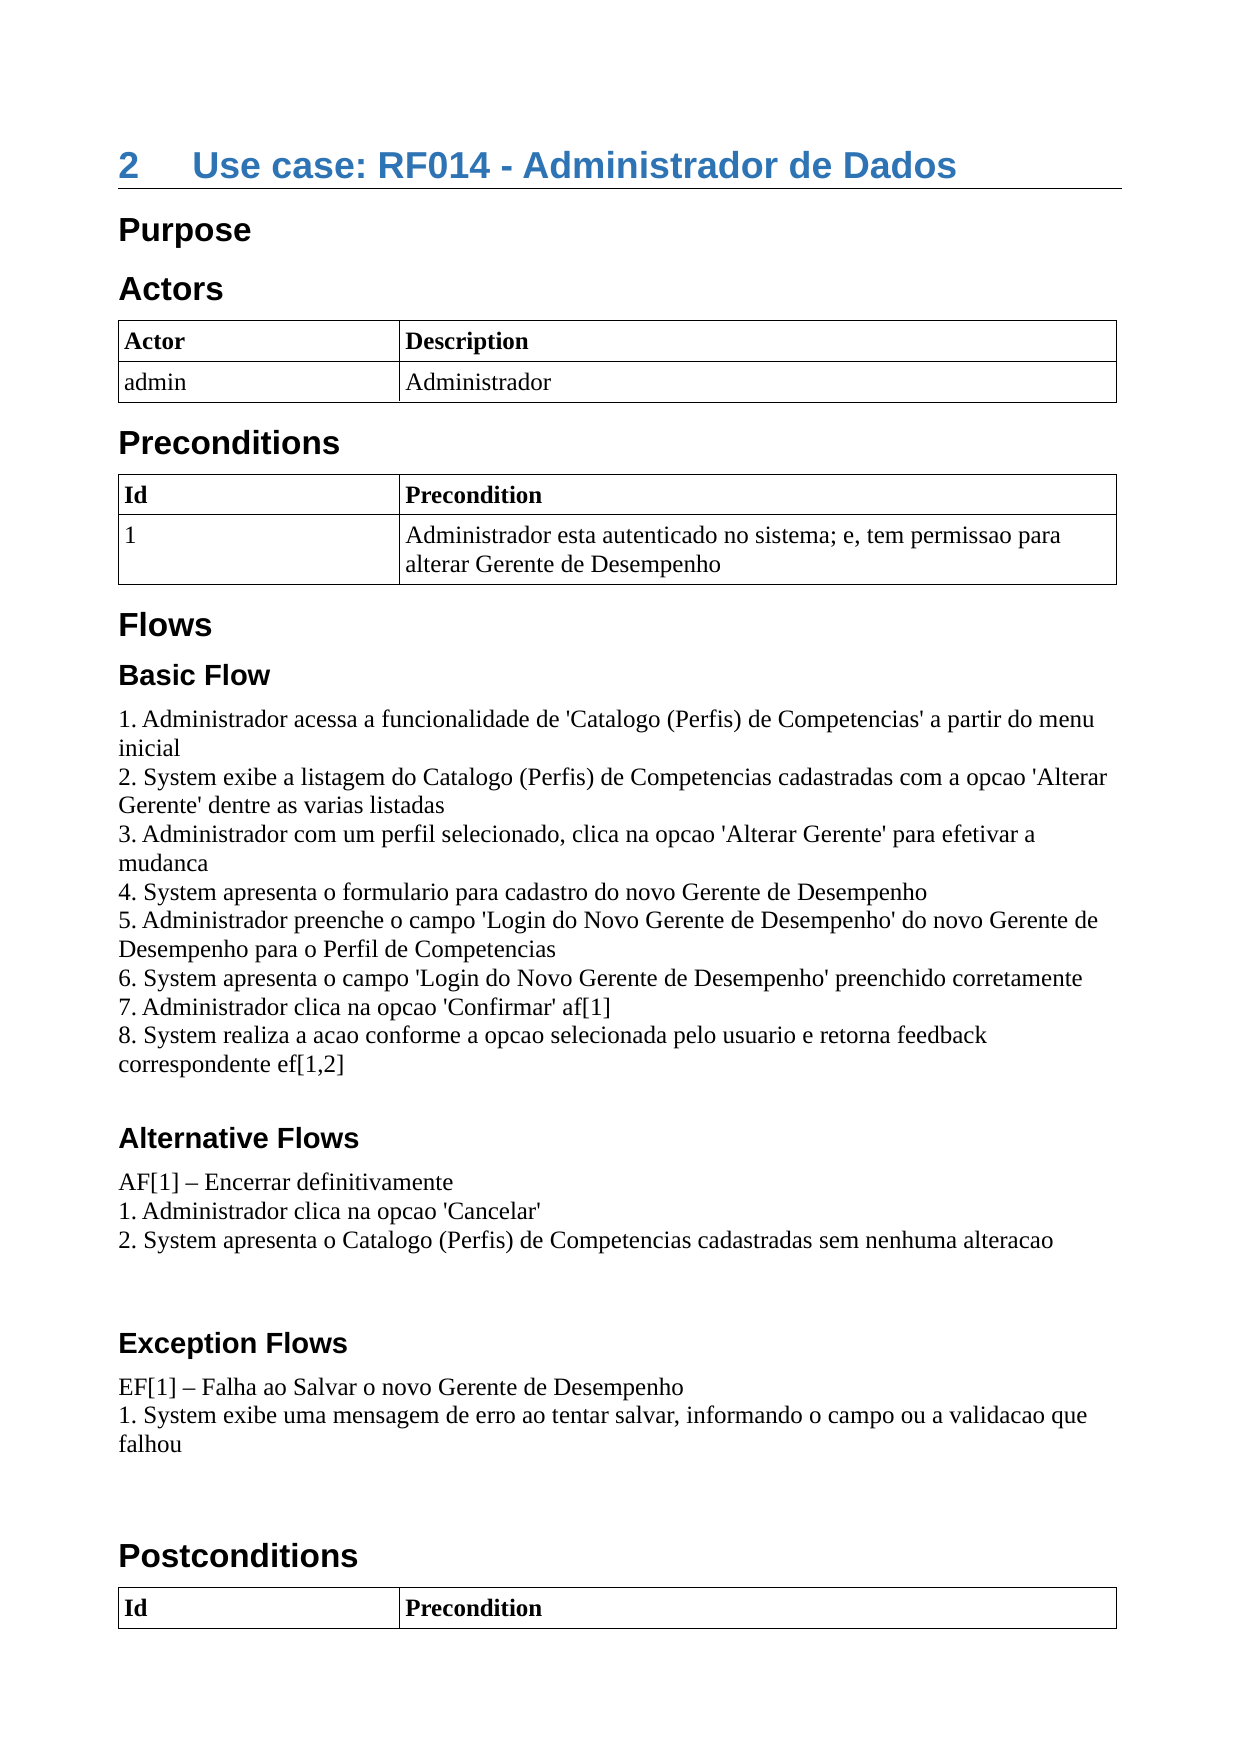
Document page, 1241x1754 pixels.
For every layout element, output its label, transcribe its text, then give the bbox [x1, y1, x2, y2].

subtitle Postconditions [118, 1536, 1122, 1575]
text EF[1] – Falha ao Salvar o novo Gerente de Desempenho [118, 1372, 1122, 1401]
subtitle Alternative Flows [118, 1121, 1122, 1155]
text 1. Administrador acessa a funcionalidade de 'Catalogo (Perfis) de Competencias' a partir do menu inicial [118, 704, 1122, 762]
table_header Precondition [400, 475, 1116, 514]
subtitle Preconditions [118, 423, 1122, 461]
subtitle Use case: RF014 - Administrador de Dados [118, 143, 1122, 188]
subtitle Purpose [118, 210, 1122, 248]
table_cell admin [119, 362, 399, 401]
subtitle Actors [118, 269, 1122, 307]
table_header Description [400, 321, 1116, 361]
text 8. System realiza a acao conforme a opcao selecionada pelo usuario e retorna feedback correspondente ef[1,2] [118, 1021, 1122, 1078]
subtitle Exception Flows [118, 1326, 1122, 1359]
text 2. System exibe a listagem do Catalogo (Perfis) de Competencias cadastradas com a opcao 'Alterar Gerente' dentre as varias listadas [118, 762, 1122, 819]
text 7. Administrador clica na opcao 'Confirmar' af[1] [118, 992, 1122, 1021]
text 4. System apresenta o formulario para cadastro do novo Gerente de Desempenho [118, 877, 1122, 906]
subtitle Flows [118, 605, 1122, 644]
text 6. System apresenta o campo 'Login do Novo Gerente de Desempenho' preenchido corretamente [118, 963, 1122, 992]
text 1. System exibe uma mensagem de erro ao tentar salvar, informando o campo ou a validacao que falhou [118, 1401, 1122, 1458]
text AF[1] – Encerrar definitivamente [118, 1167, 1122, 1196]
text 5. Administrador preenche o campo 'Login do Novo Gerente de Desempenho' do novo Gerente de Desempenho para o Perfil de Competencias [118, 906, 1122, 963]
subtitle Basic Flow [118, 658, 1122, 692]
table_header Id [119, 1588, 399, 1628]
table_header Actor [119, 321, 399, 361]
table_header Id [119, 475, 399, 514]
text 3. Administrador com um perfil selecionado, clica na opcao 'Alterar Gerente' para efetivar a mudanca [118, 819, 1122, 877]
table_header Precondition [400, 1588, 1116, 1628]
text 1. Administrador clica na opcao 'Cancelar' [118, 1196, 1122, 1225]
table_cell Administrador [400, 362, 1116, 401]
table_cell 1 [119, 515, 399, 584]
text 2. System apresenta o Catalogo (Perfis) de Competencias cadastradas sem nenhuma alteracao [118, 1225, 1122, 1254]
table_cell Administrador esta autenticado no sistema; e, tem permissao para alterar Gerente de Desempenho [400, 515, 1116, 584]
